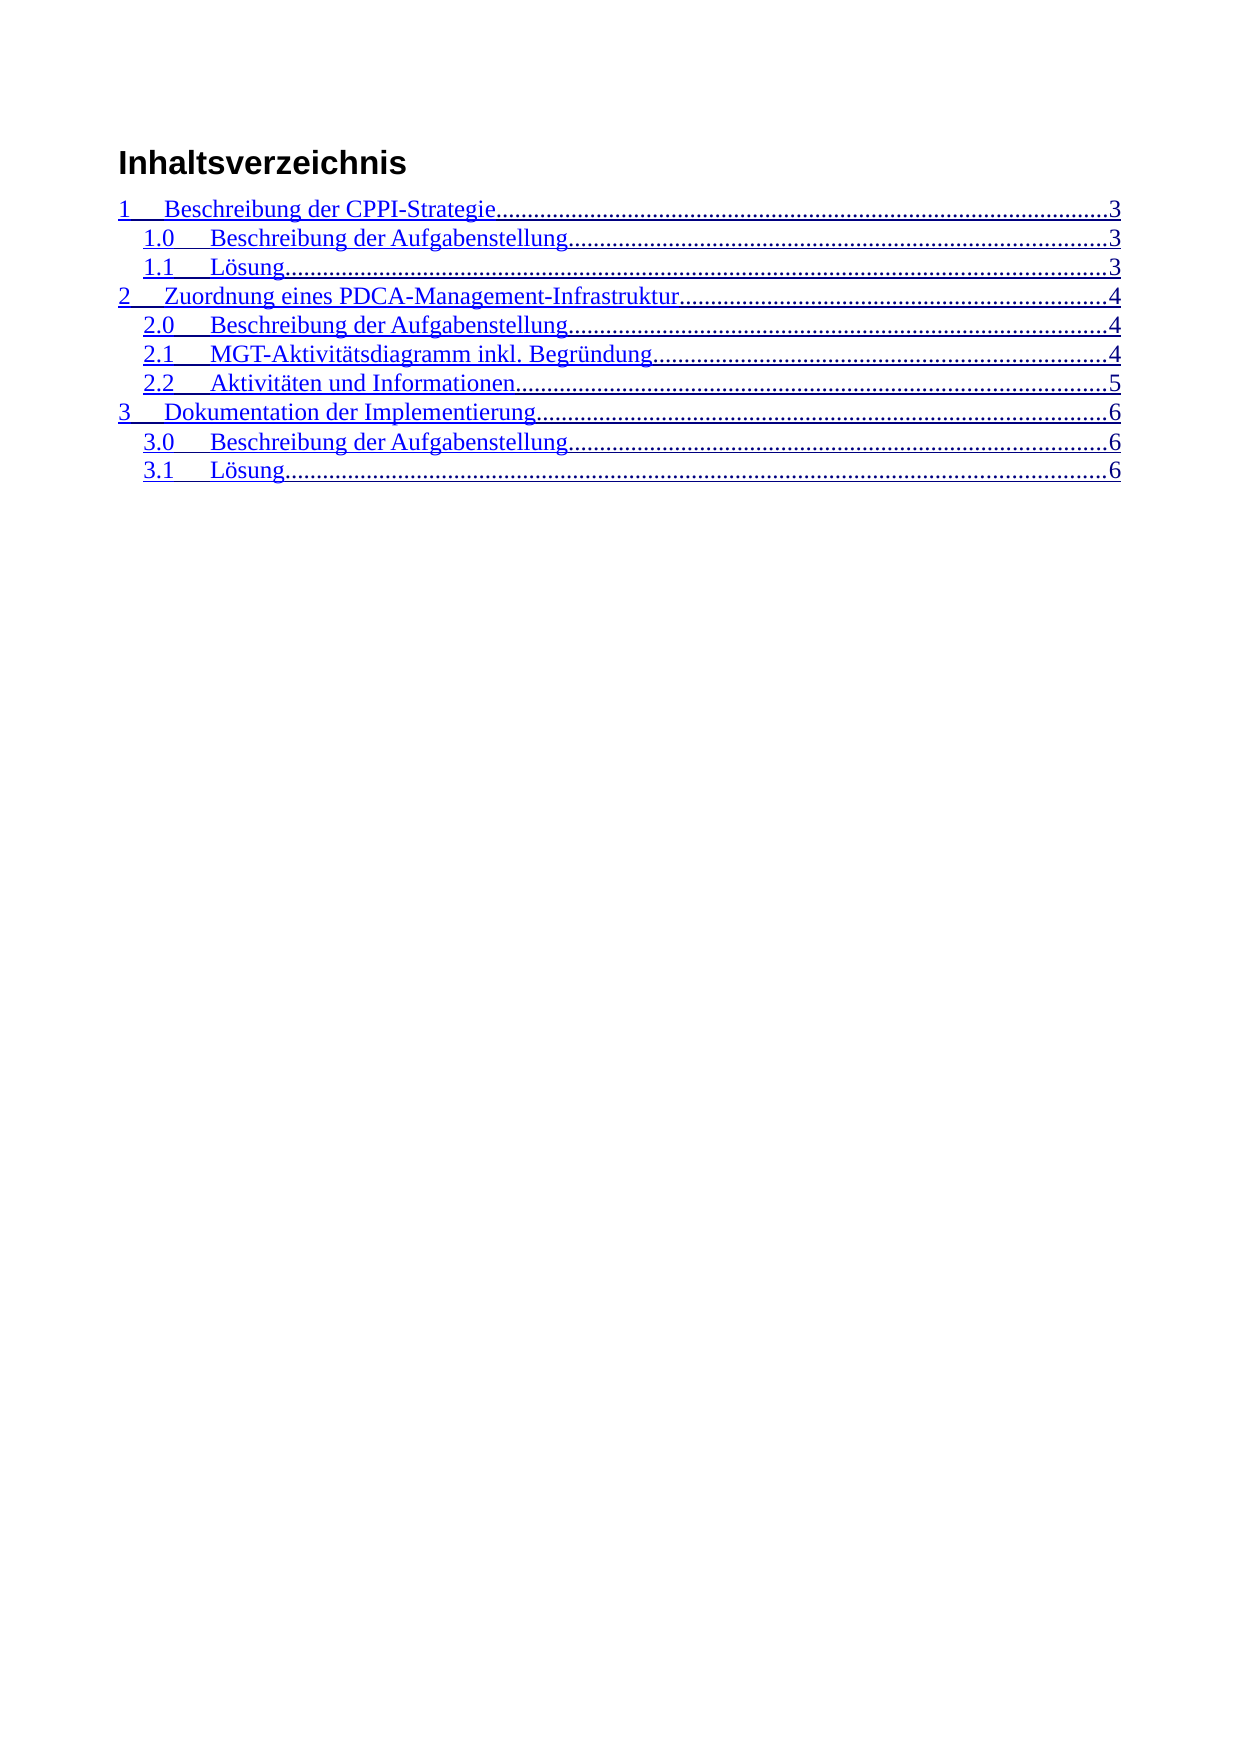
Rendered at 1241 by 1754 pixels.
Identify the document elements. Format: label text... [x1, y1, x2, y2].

text 2.2 Aktivitäten und Informationen 5 [143, 368, 1122, 397]
text 2.1 MGT-Aktivitätsdiagramm inkl. Begründung 4 [143, 339, 1122, 368]
text 2 Zuordnung eines PDCA-Management-Infrastruktur 4 [118, 281, 1122, 310]
text 3 Dokumentation der Implementierung 6 [118, 397, 1122, 427]
text 2.0 Beschreibung der Aufgabenstellung 4 [143, 310, 1122, 339]
text 1.1 Lösung 3 [143, 252, 1122, 281]
text 3.0 Beschreibung der Aufgabenstellung 6 [143, 427, 1122, 456]
text 1.0 Beschreibung der Aufgabenstellung 3 [143, 223, 1122, 252]
text Inhaltsverzeichnis [118, 143, 1122, 182]
text 3.1 Lösung 6 [143, 456, 1122, 485]
text 1 Beschreibung der CPPI-Strategie 3 [118, 194, 1122, 223]
